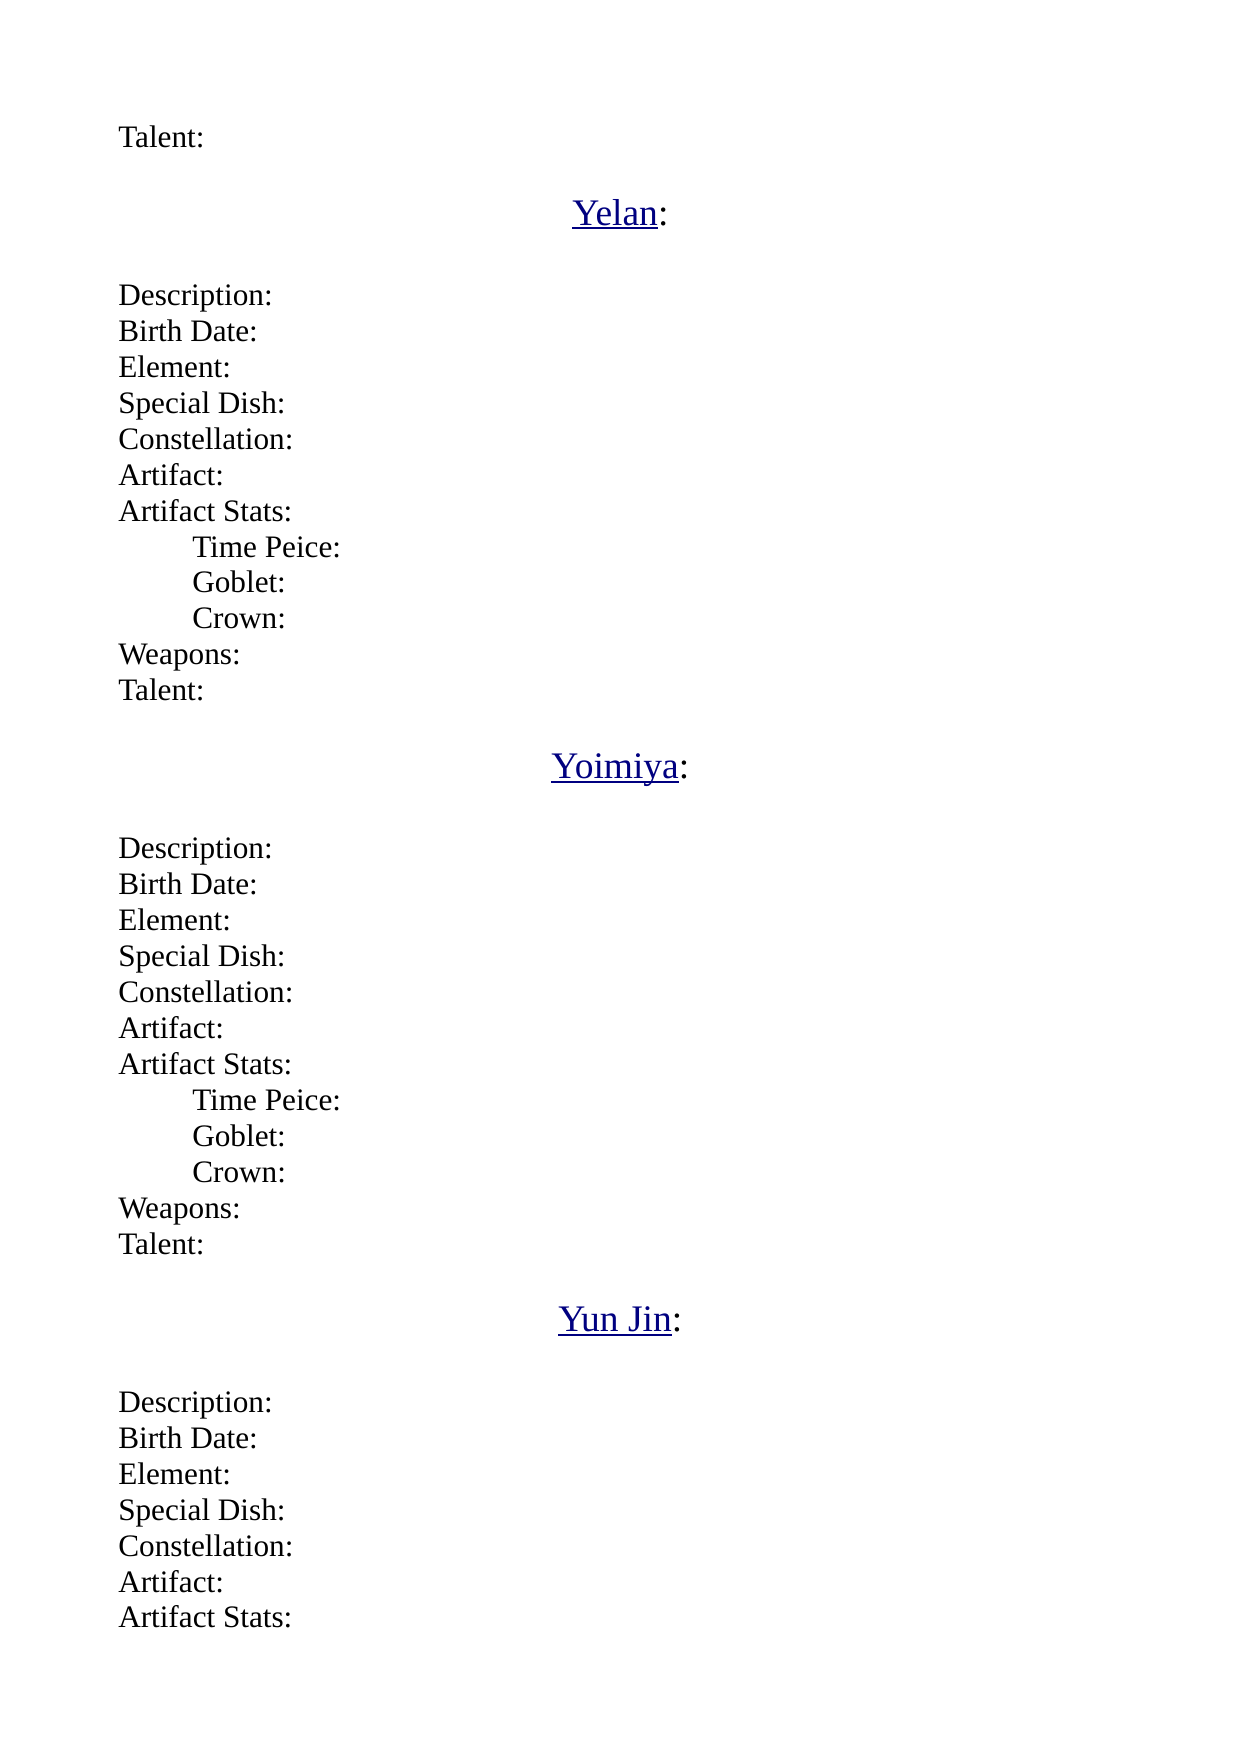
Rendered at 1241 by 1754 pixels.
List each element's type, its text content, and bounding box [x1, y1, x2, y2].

text Constellation: [118, 973, 1122, 1009]
text Time Peice: [118, 528, 1122, 564]
text Talent: [118, 118, 1122, 154]
text Talent: [118, 1225, 1122, 1261]
text Goblet: [118, 564, 1122, 600]
text Birth Date: [118, 1419, 1122, 1455]
text Weapons: [118, 636, 1122, 672]
text Artifact Stats: [118, 492, 1122, 528]
text Crown: [118, 600, 1122, 636]
text Artifact Stats: [118, 1045, 1122, 1081]
text Special Dish: [118, 937, 1122, 973]
text Element: [118, 902, 1122, 937]
text Description: [118, 1383, 1122, 1419]
text Artifact: [118, 456, 1122, 492]
text Description: [118, 276, 1122, 312]
text Time Peice: [118, 1081, 1122, 1117]
text Artifact Stats: [118, 1599, 1122, 1635]
text Yun Jin: [118, 1297, 1122, 1340]
text Constellation: [118, 420, 1122, 456]
text Special Dish: [118, 384, 1122, 420]
text Crown: [118, 1153, 1122, 1189]
text Weapons: [118, 1189, 1122, 1225]
text Element: [118, 348, 1122, 384]
text Description: [118, 830, 1122, 866]
text Special Dish: [118, 1491, 1122, 1527]
text Talent: [118, 672, 1122, 707]
text Element: [118, 1455, 1122, 1491]
text Constellation: [118, 1527, 1122, 1563]
text Goblet: [118, 1117, 1122, 1153]
text Yelan: [118, 190, 1122, 233]
text Birth Date: [118, 866, 1122, 902]
text Artifact: [118, 1009, 1122, 1045]
text Birth Date: [118, 312, 1122, 348]
text Artifact: [118, 1563, 1122, 1599]
text Yoimiya: [118, 743, 1122, 787]
